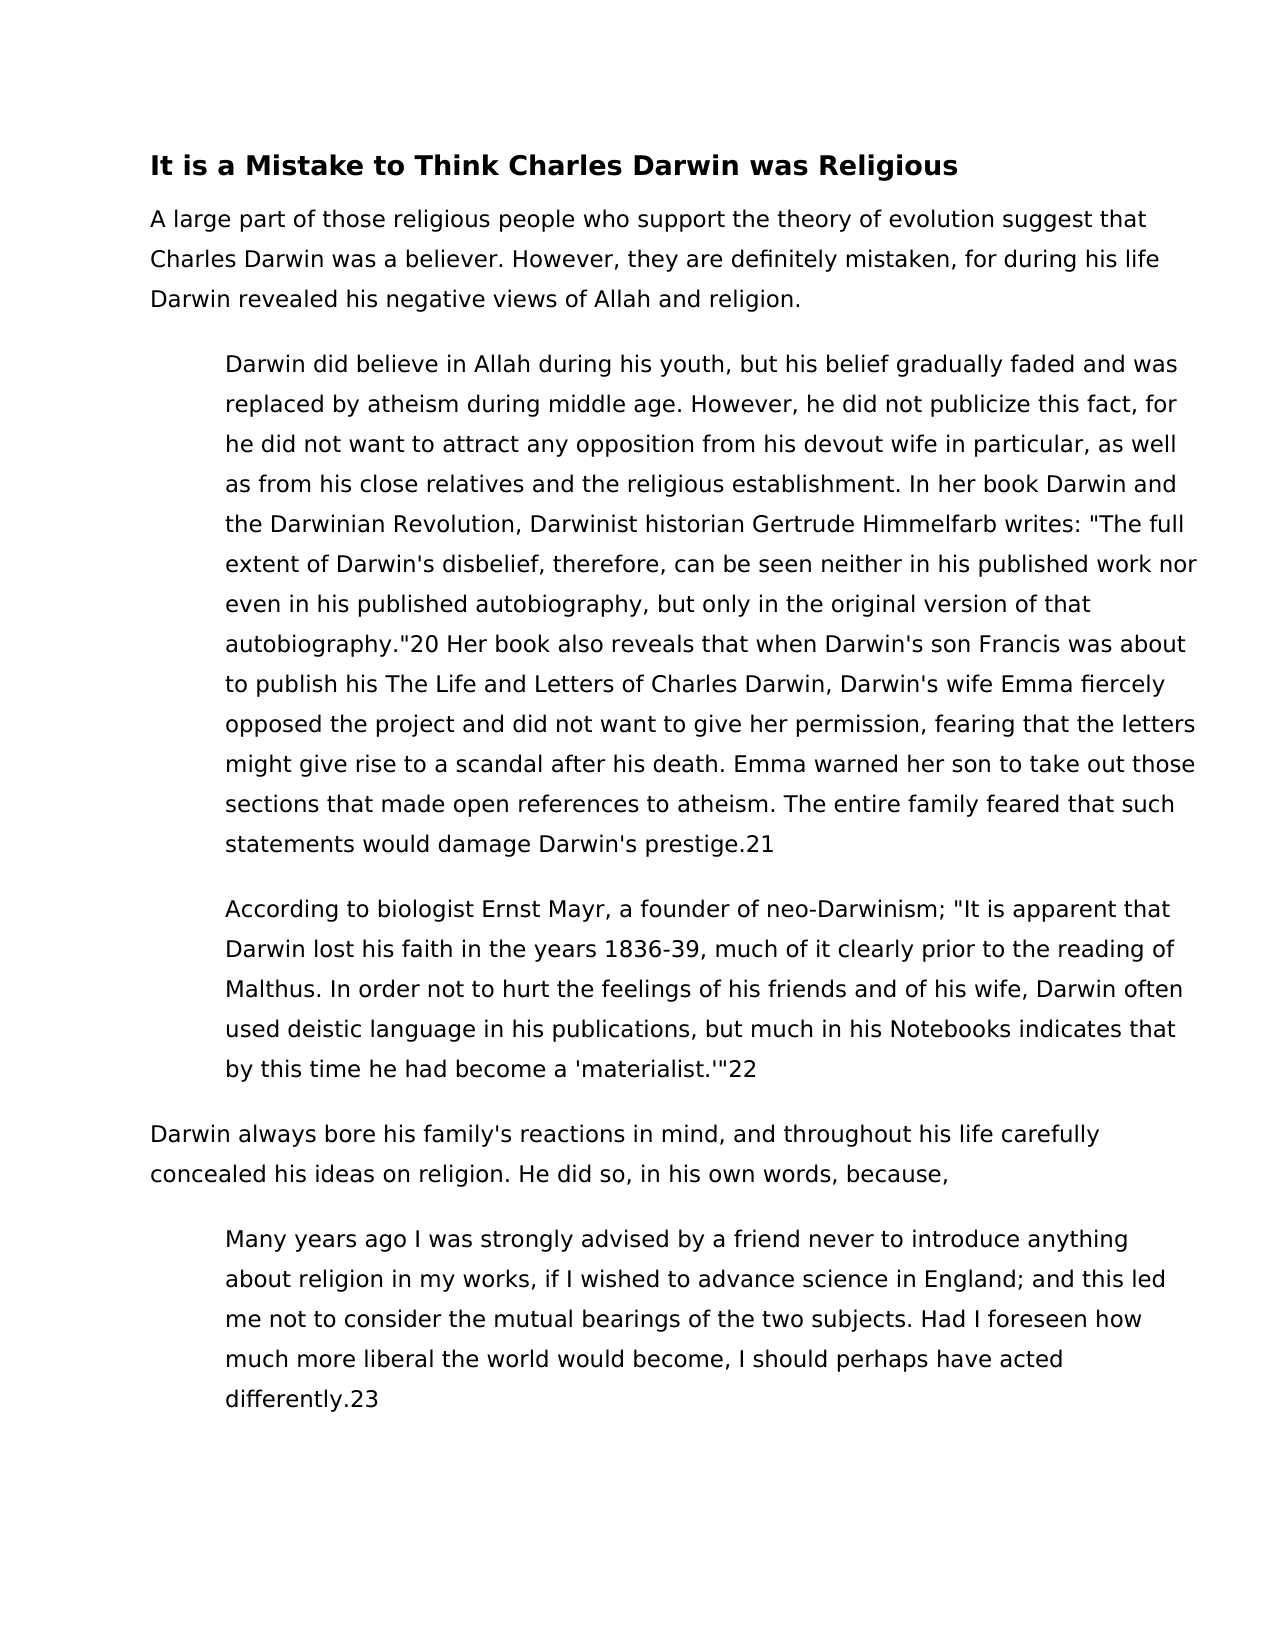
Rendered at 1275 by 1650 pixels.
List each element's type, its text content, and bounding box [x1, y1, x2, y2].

subtitle It is a Mistake to Think Charles Darwin was Religious [150, 150, 1200, 182]
text Darwin did believe in Allah during his youth, but his belief gradually faded and was replaced by atheism during middle age. However, he did not publicize this fact, for he did not want to attract any opposition from his devout wife in particular, as well as from his close relatives and the religious establishment. In her book Darwin and the Darwinian Revolution, Darwinist historian Gertrude Himmelfarb writes: "The full extent of Darwin's disbelief, therefore, can be seen neither in his published work nor even in his published autobiography, but only in the original version of that autobiography."20 Her book also reveals that when Darwin's son Francis was about to publish his The Life and Letters of Charles Darwin, Darwin's wife Emma fiercely opposed the project and did not want to give her permission, fearing that the letters might give rise to a scandal after his death. Emma warned her son to take out those sections that made open references to atheism. The entire family feared that such statements would damage Darwin's prestige.21 [225, 352, 1200, 858]
text Darwin always bore his family's reactions in mind, and throughout his life carefully concealed his ideas on religion. He did so, in his own words, because, [150, 1122, 1200, 1188]
text Many years ago I was strongly advised by a friend never to introduce anything about religion in my works, if I wished to advance science in England; and this led me not to consider the mutual bearings of the two subjects. Had I foreseen how much more liberal the world would become, I should perhaps have acted differently.23 [225, 1227, 1200, 1413]
text According to biologist Ernst Mayr, a founder of neo-Darwinism; "It is apparent that Darwin lost his faith in the years 1836-39, much of it clearly prior to the reading of Malthus. In order not to hurt the feelings of his friends and of his wife, Darwin often used deistic language in his publications, but much in his Notebooks indicates that by this time he had become a 'materialist.'"22 [225, 897, 1200, 1083]
text A large part of those religious people who support the theory of evolution suggest that Charles Darwin was a believer. However, they are definitely mistaken, for during his life Darwin revealed his negative views of Allah and religion. [150, 207, 1200, 313]
